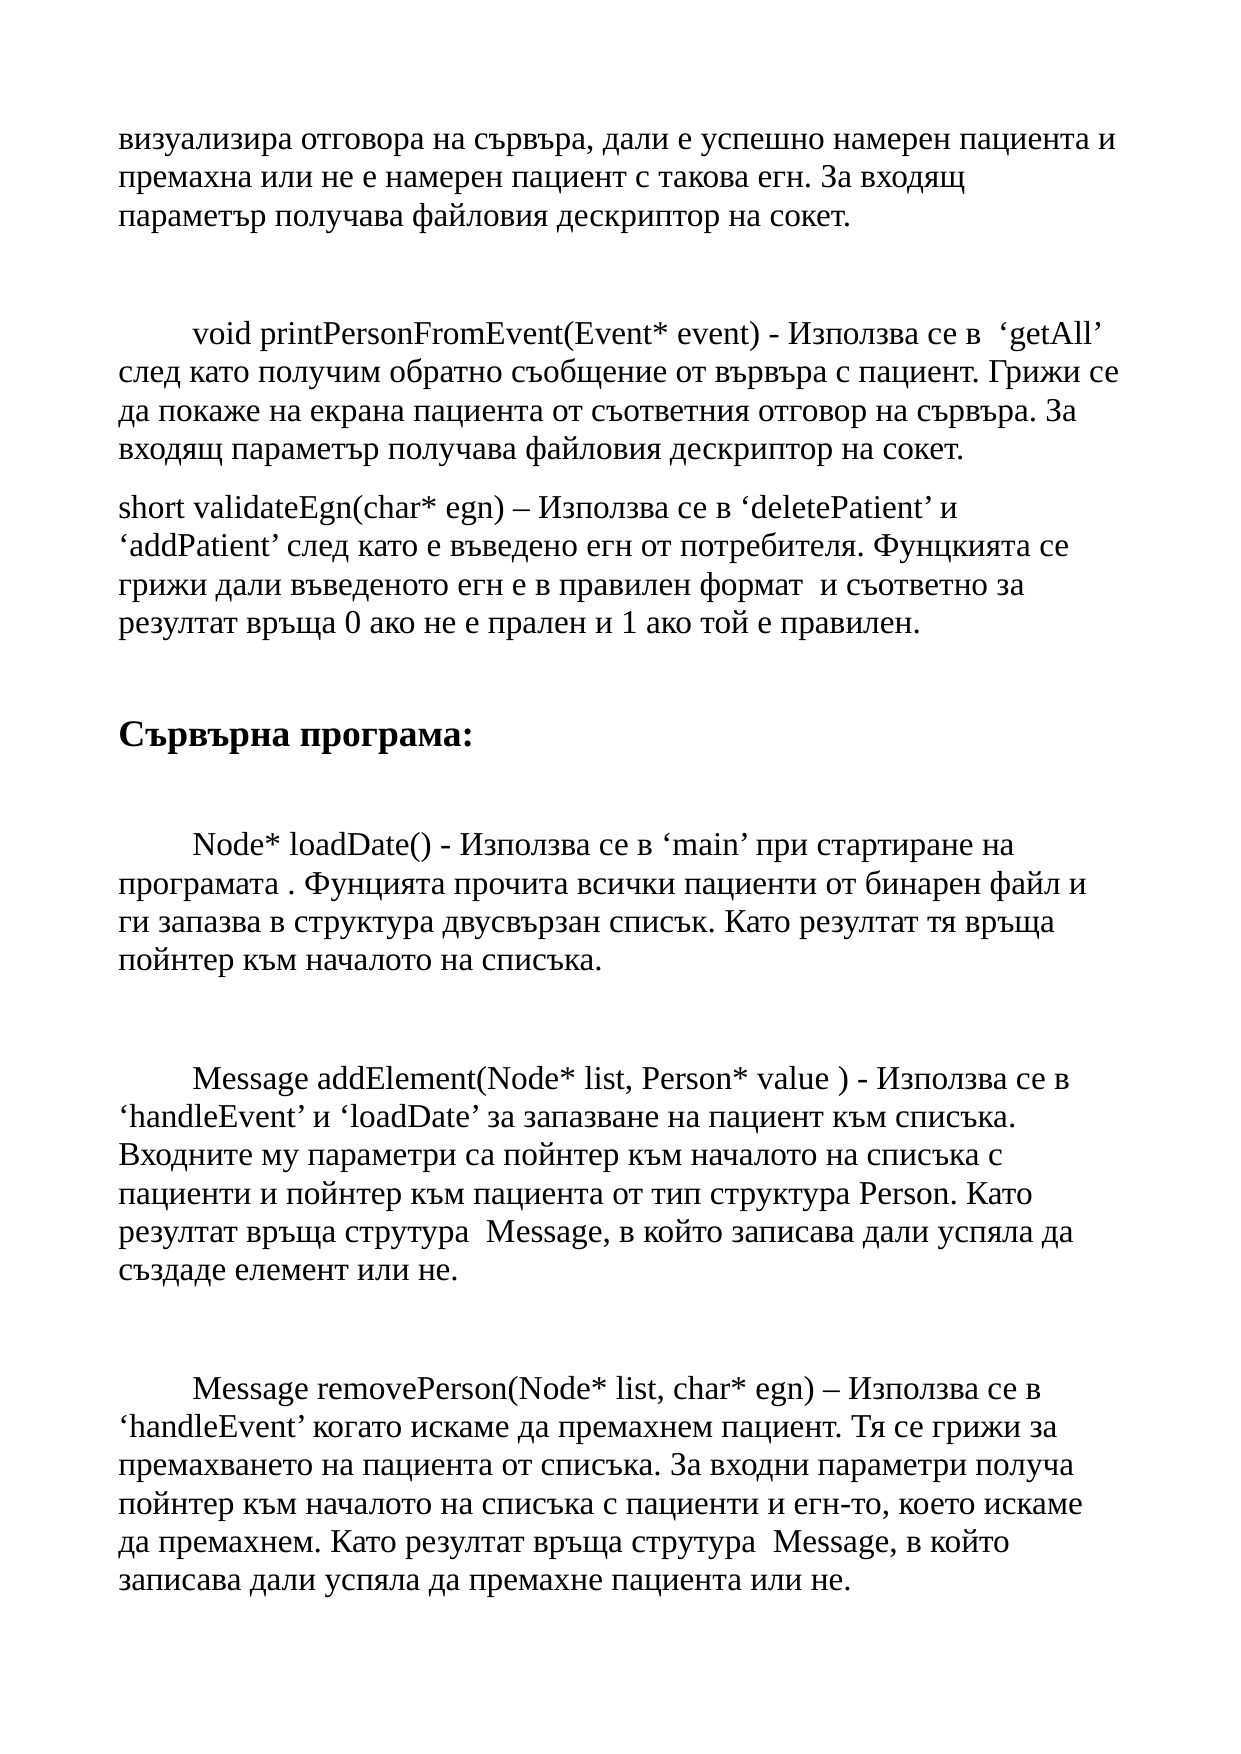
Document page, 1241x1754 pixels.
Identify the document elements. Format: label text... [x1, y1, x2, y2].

text Message removePerson(Node* list, char* egn) – Използва се в ‘handleEvent’ когато искаме да премахнем пациент. Тя се грижи за премахването на пациента от списъка. За входни параметри получа пойнтер към началото на списъка с пациенти и егн-то, което искаме да премахнем. Като резултат връща струтура Message, в който записава дали успяла да премахне пациента или не. [118, 1368, 1122, 1598]
text Message addElement(Node* list, Person* value ) - Използва се в ‘handleEvent’ и ‘loadDate’ за запазване на пациент към списъка. Входните му параметри са пойнтер към началото на списъка с пациенти и пойнтер към пациента от тип структура Person. Като резултат връща струтура Message, в който записава дали успяла да създаде елемент или не. [118, 1058, 1122, 1288]
text short validateEgn(char* egn) – Използва се в ‘deletePatient’ и ‘addPatient’ след като е въведено егн от потребителя. Фунцкията се грижи дали въведеното егн е в правилен формат и съответно за резултат връща 0 ако не е прален и 1 ако той е правилен. [118, 487, 1122, 641]
text void printPersonFromEvent(Event* event) - Използва се в ‘getAll’ след като получим обратно съобщение от вървъра с пациент. Грижи се да покаже на екрана пациента от съответния отговор на сървъра. За входящ параметър получава файловия дескриптор на сокет. [118, 313, 1122, 466]
text Сървърна програма: [118, 711, 1122, 754]
text визуализира отговора на сървъра, дали е успешно намерен пациента и премахна или не е намерен пациент с такова егн. За входящ параметър получава файловия дескриптор на сокет. [118, 118, 1122, 233]
text Node* loadDate() - Използва се в ‘main’ при стартиране на програмата . Фунцията прочита всички пациенти от бинарен файл и ги запазва в структура двусвързан списък. Като резултат тя връща пойнтер към началото на списъка. [118, 824, 1122, 978]
